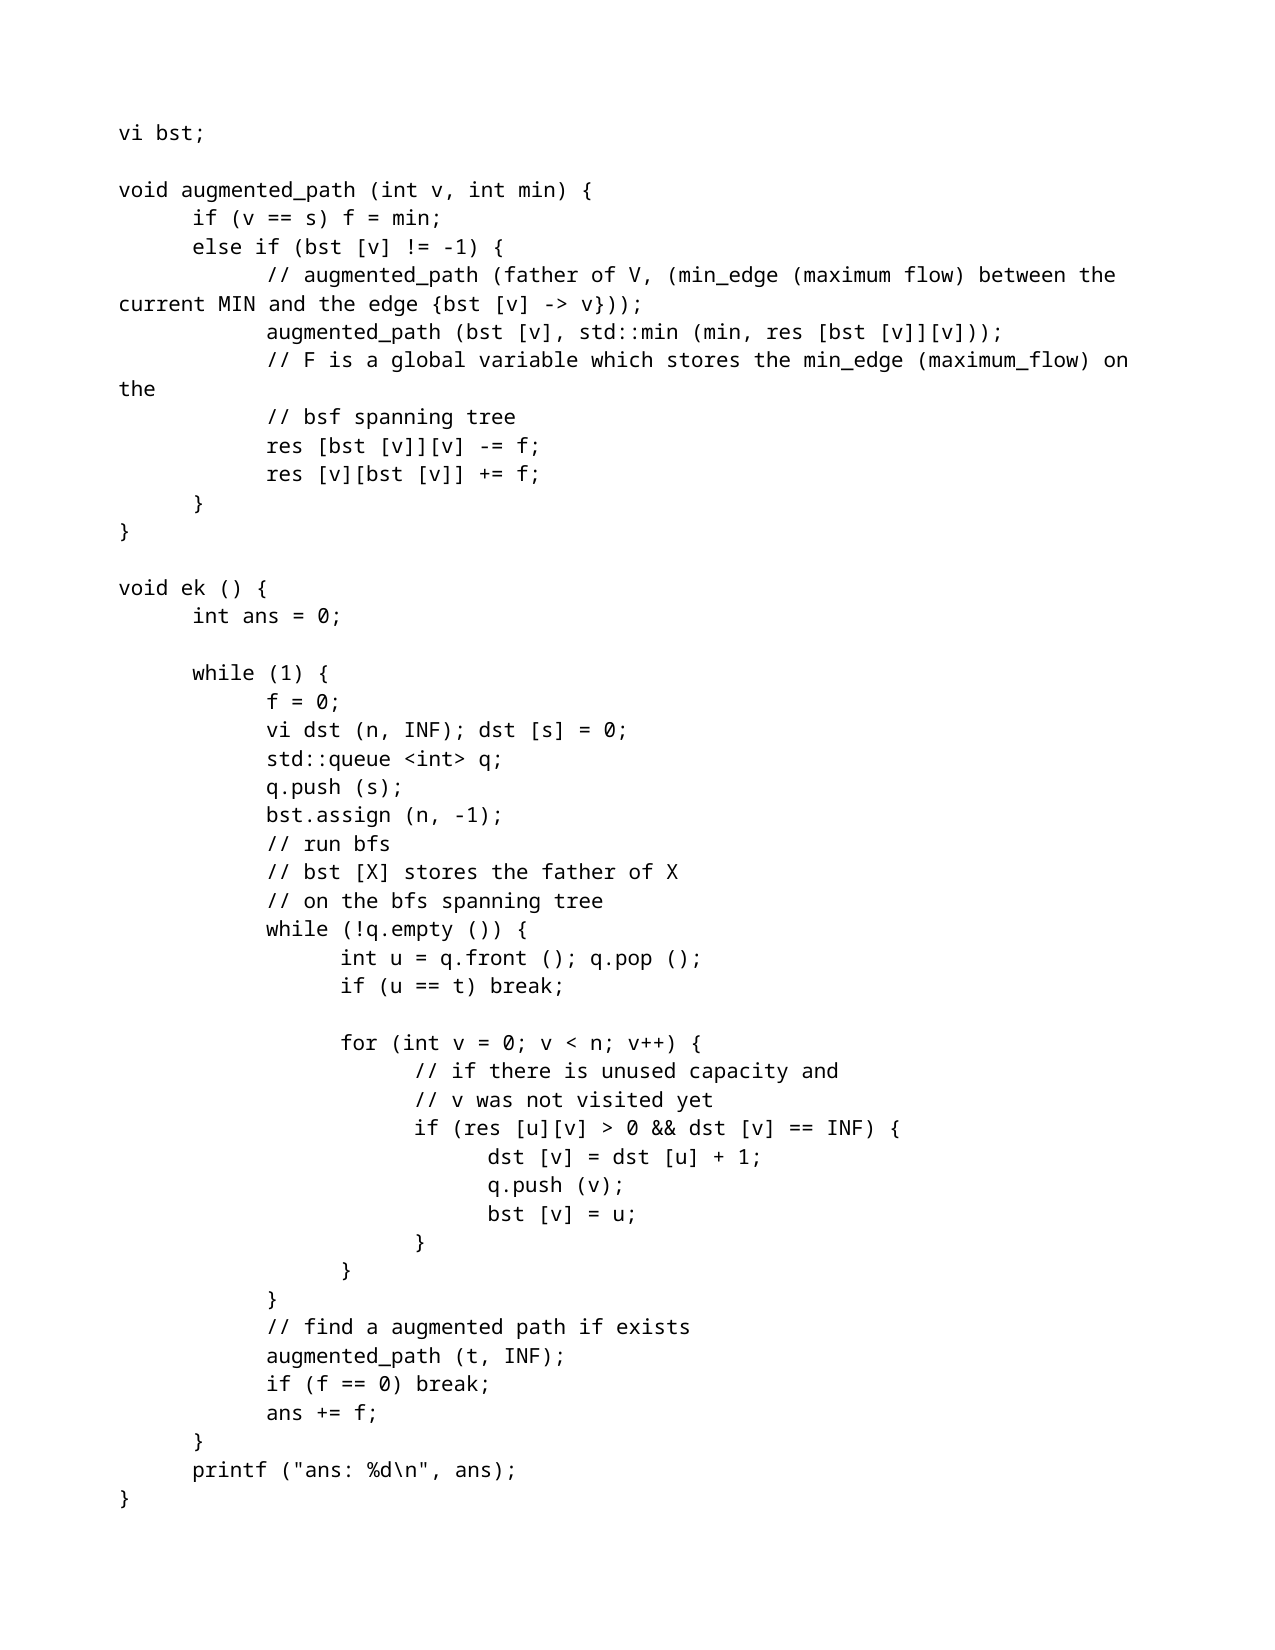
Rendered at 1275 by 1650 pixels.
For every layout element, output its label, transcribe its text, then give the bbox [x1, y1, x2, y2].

text // if there is unused capacity and [118, 1057, 1157, 1085]
text res [v][bst [v]] += f; [118, 459, 1157, 488]
text // v was not visited yet [118, 1085, 1157, 1113]
text if (v == s) f = min; [118, 203, 1157, 232]
text int ans = 0; [118, 602, 1157, 630]
text // on the bfs spanning tree [118, 886, 1157, 914]
text void augmented_path (int v, int min) { [118, 175, 1157, 203]
text ans += f; [118, 1398, 1157, 1426]
text if (u == t) break; [118, 971, 1157, 1000]
text bst [v] = u; [118, 1199, 1157, 1227]
text } [118, 516, 1157, 545]
text printf ("ans: %d\n", ans); [118, 1455, 1157, 1483]
text // bst [X] stores the father of X [118, 857, 1157, 886]
text if (f == 0) break; [118, 1369, 1157, 1398]
text for (int v = 0; v < n; v++) { [118, 1028, 1157, 1057]
text else if (bst [v] != -1) { [118, 232, 1157, 260]
text void ek () { [118, 573, 1157, 602]
text q.push (s); [118, 772, 1157, 801]
text dst [v] = dst [u] + 1; [118, 1142, 1157, 1170]
text while (!q.empty ()) { [118, 914, 1157, 943]
text // augmented_path (father of V, (min_edge (maximum flow) between the current MIN and the edge {bst [v] -> v})); [118, 260, 1157, 317]
text // run bfs [118, 829, 1157, 857]
text } [118, 1284, 1157, 1312]
text // find a augmented path if exists [118, 1312, 1157, 1341]
text vi bst; [118, 118, 1157, 147]
text // F is a global variable which stores the min_edge (maximum_flow) on the [118, 346, 1157, 402]
text augmented_path (bst [v], std::min (min, res [bst [v]][v])); [118, 317, 1157, 346]
text res [bst [v]][v] -= f; [118, 431, 1157, 459]
text } [118, 1227, 1157, 1256]
text } [118, 1256, 1157, 1284]
text } [118, 1483, 1157, 1512]
text // bsf spanning tree [118, 402, 1157, 431]
text augmented_path (t, INF); [118, 1341, 1157, 1369]
text if (res [u][v] > 0 && dst [v] == INF) { [118, 1113, 1157, 1142]
text vi dst (n, INF); dst [s] = 0; [118, 715, 1157, 744]
text } [118, 488, 1157, 516]
text while (1) { [118, 658, 1157, 687]
text q.push (v); [118, 1170, 1157, 1199]
text int u = q.front (); q.pop (); [118, 943, 1157, 971]
text std::queue <int> q; [118, 744, 1157, 772]
text bst.assign (n, -1); [118, 801, 1157, 829]
text } [118, 1426, 1157, 1455]
text f = 0; [118, 687, 1157, 715]
